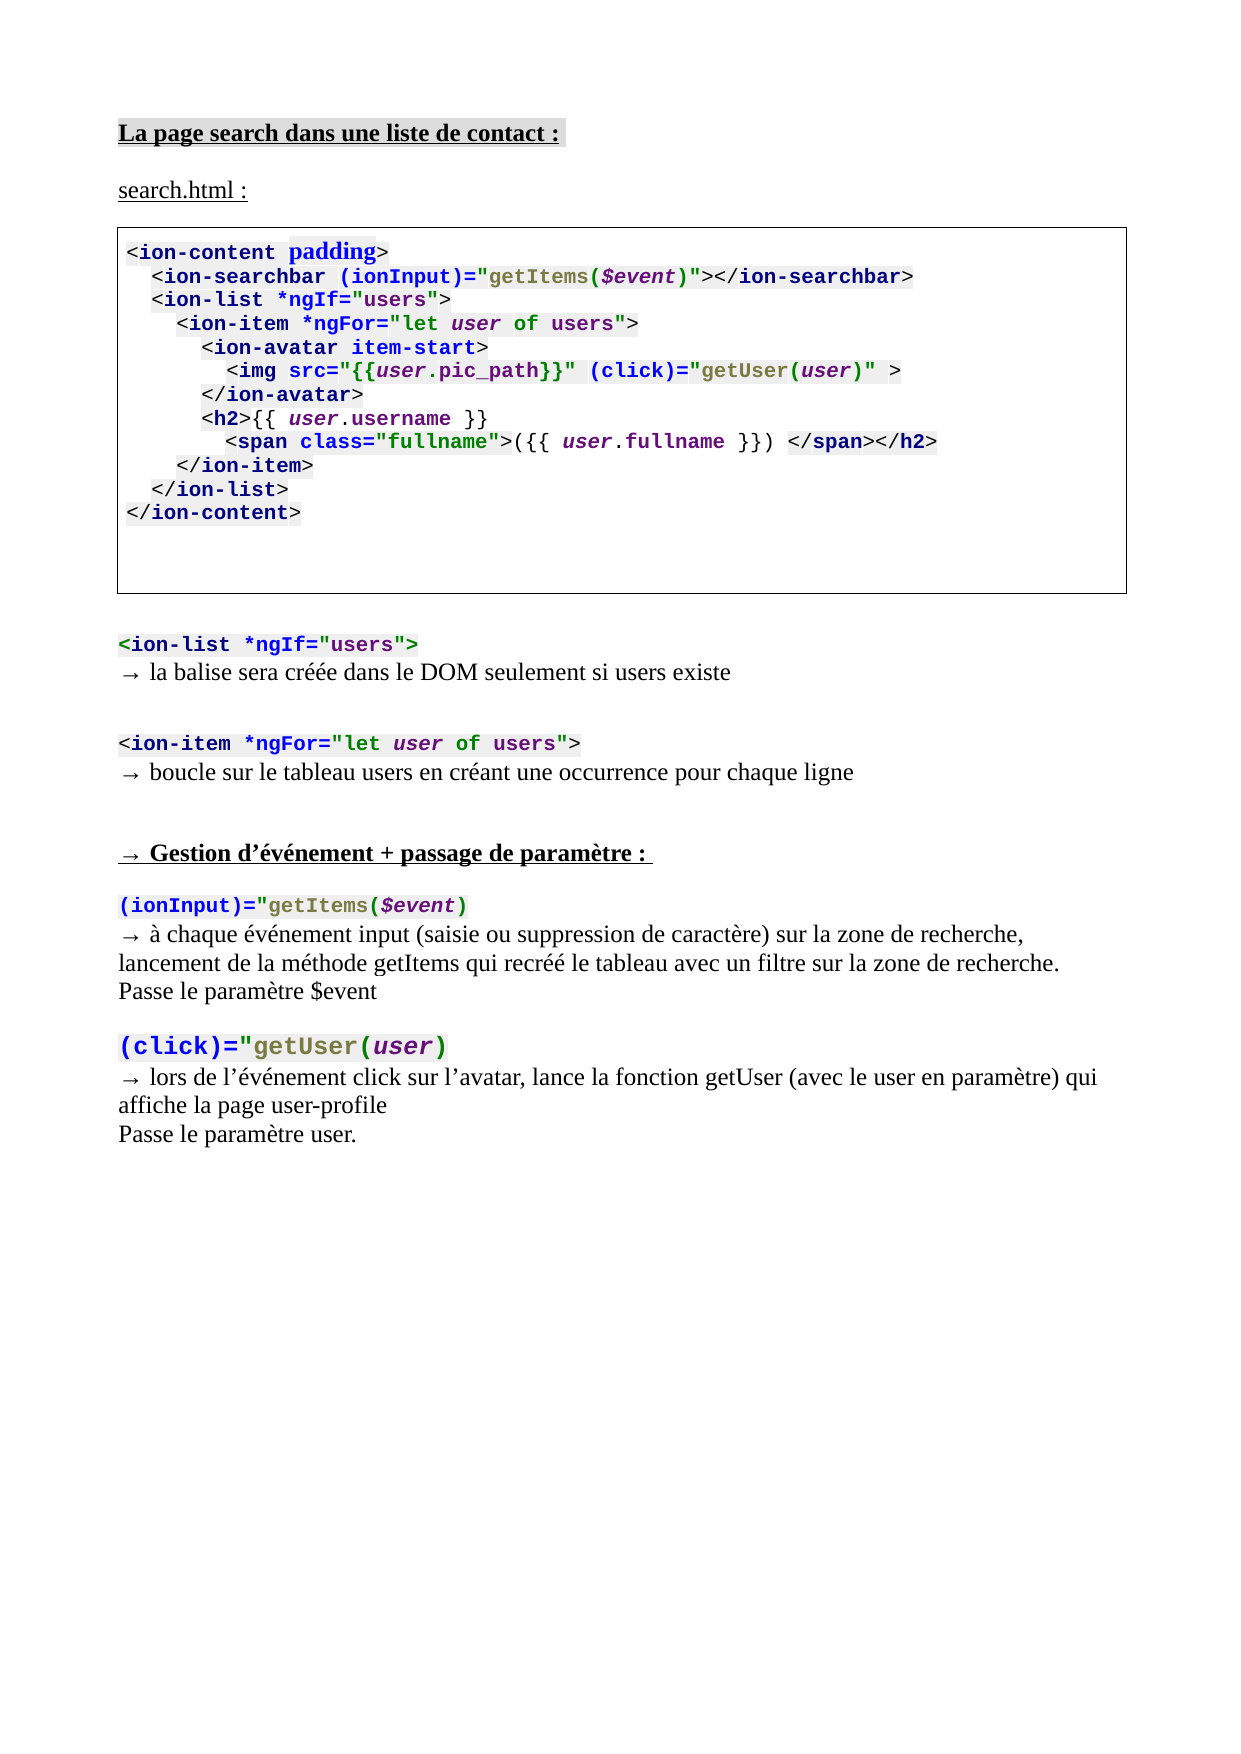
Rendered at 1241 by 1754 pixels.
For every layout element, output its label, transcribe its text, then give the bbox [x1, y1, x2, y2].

text Passe le paramètre $event [118, 976, 1122, 1005]
text <h2>{{ user.username }} [126, 408, 1118, 431]
text → Gestion d’événement + passage de paramètre : [118, 838, 1122, 867]
text (click)="getUser(user) [118, 1033, 1122, 1062]
text Passe le paramètre user. [118, 1119, 1122, 1148]
text (ionInput)="getItems($event) [118, 895, 1122, 919]
text <ion-content padding> [126, 236, 1118, 266]
text </ion-content> [126, 502, 1118, 526]
text La page search dans une liste de contact : [118, 118, 1122, 147]
text <ion-item *ngFor="let user of users"> [126, 313, 1118, 337]
text <span class="fullname">({{ user.fullname }}) </span></h2> [126, 431, 1118, 455]
text → boucle sur le tableau users en créant une occurrence pour chaque ligne [118, 757, 1122, 786]
text <ion-list *ngIf="users"> [126, 289, 1118, 313]
text </ion-list> [126, 479, 1118, 502]
text <ion-item *ngFor="let user of users"> [118, 733, 1122, 757]
text <ion-list *ngIf="users"> [118, 634, 1122, 657]
text </ion-avatar> [126, 384, 1118, 408]
text <img src="{{user.pic_path}}" (click)="getUser(user)" > [126, 360, 1118, 384]
text search.html : [118, 176, 1122, 204]
text → lors de l’événement click sur l’avatar, lance la fonction getUser (avec le user en paramètre) qui affiche la page user-profile [118, 1062, 1122, 1119]
text → la balise sera créée dans le DOM seulement si users existe [118, 657, 1122, 686]
text → à chaque événement input (saisie ou suppression de caractère) sur la zone de recherche, lancement de la méthode getItems qui recréé le tableau avec un filtre sur la zone de recherche. [118, 919, 1122, 976]
text </ion-item> [126, 455, 1118, 479]
text <ion-avatar item-start> [126, 337, 1118, 360]
text <ion-searchbar (ionInput)="getItems($event)"></ion-searchbar> [126, 266, 1118, 289]
